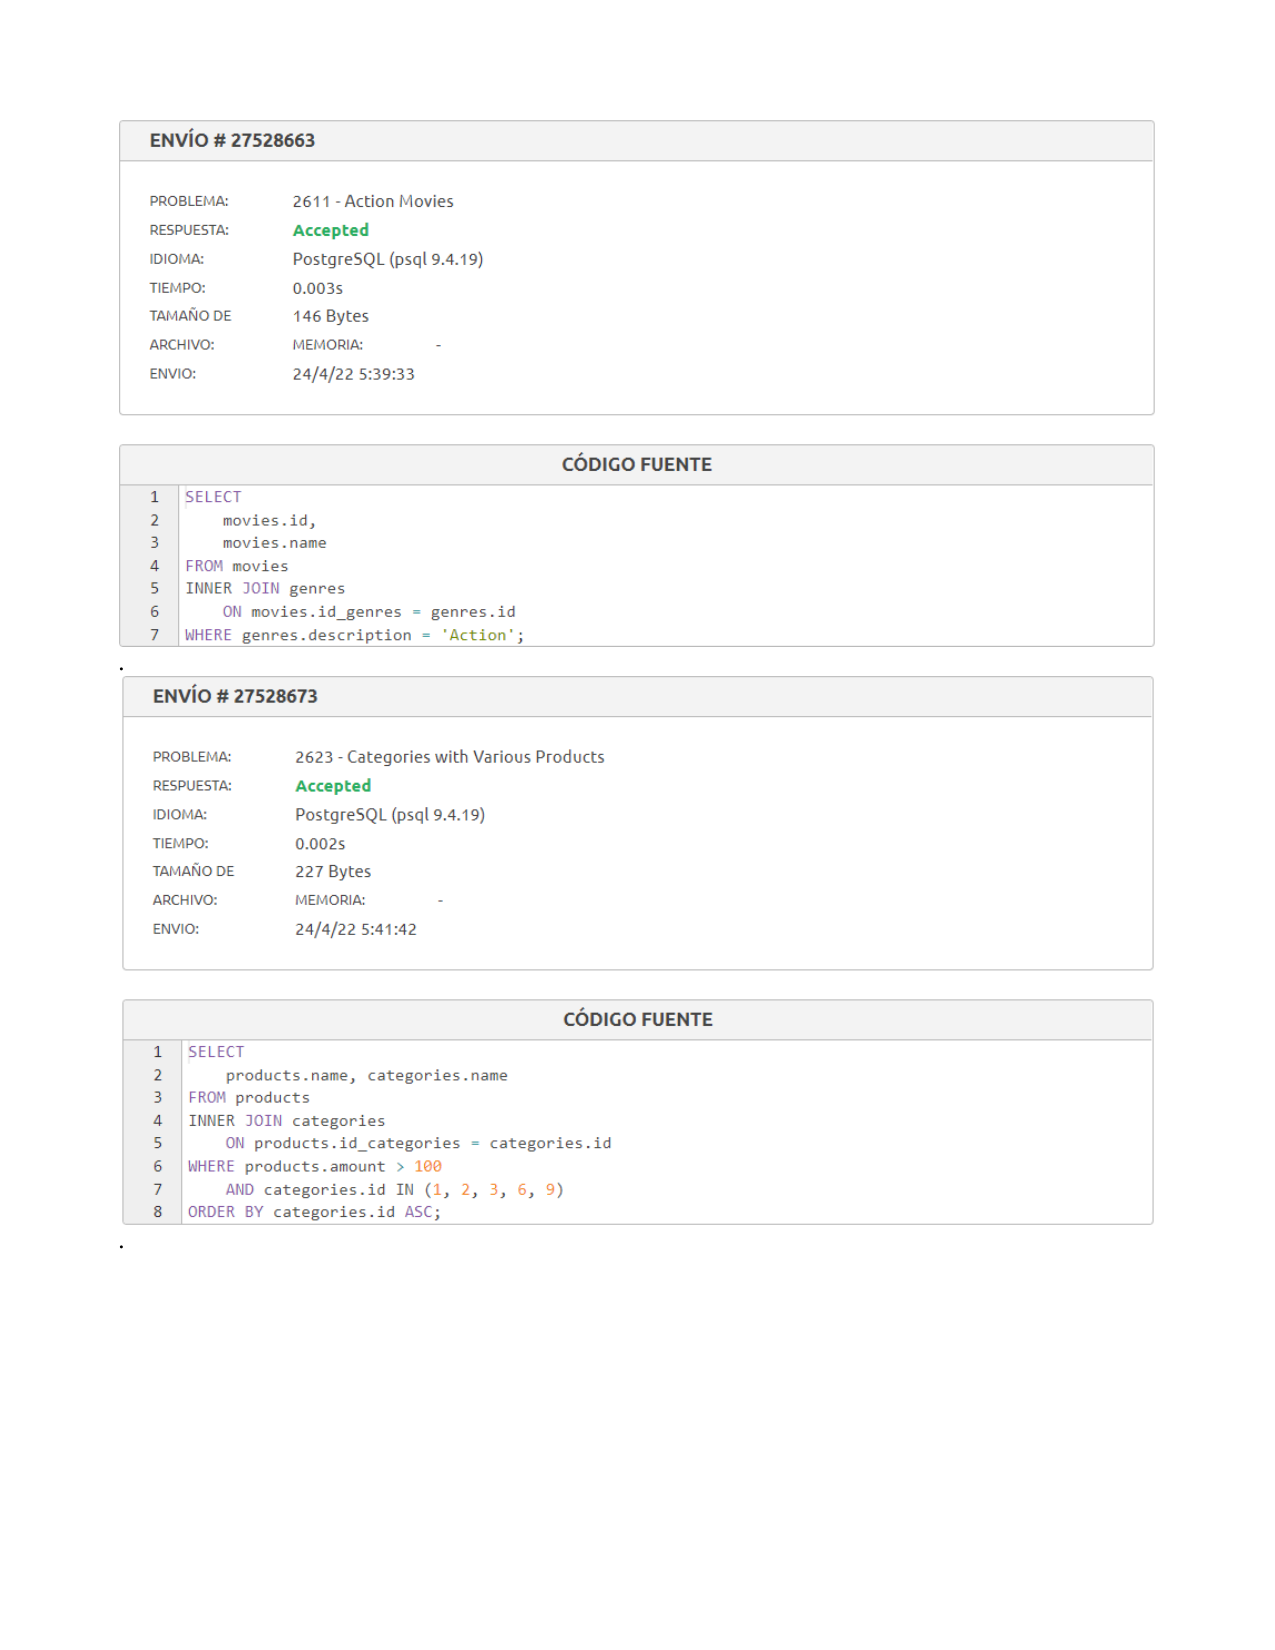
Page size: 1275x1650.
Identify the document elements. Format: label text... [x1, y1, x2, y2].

picture [118, 675, 1157, 1226]
text . [118, 647, 1157, 675]
text . [118, 1226, 1157, 1254]
picture [118, 118, 1157, 647]
